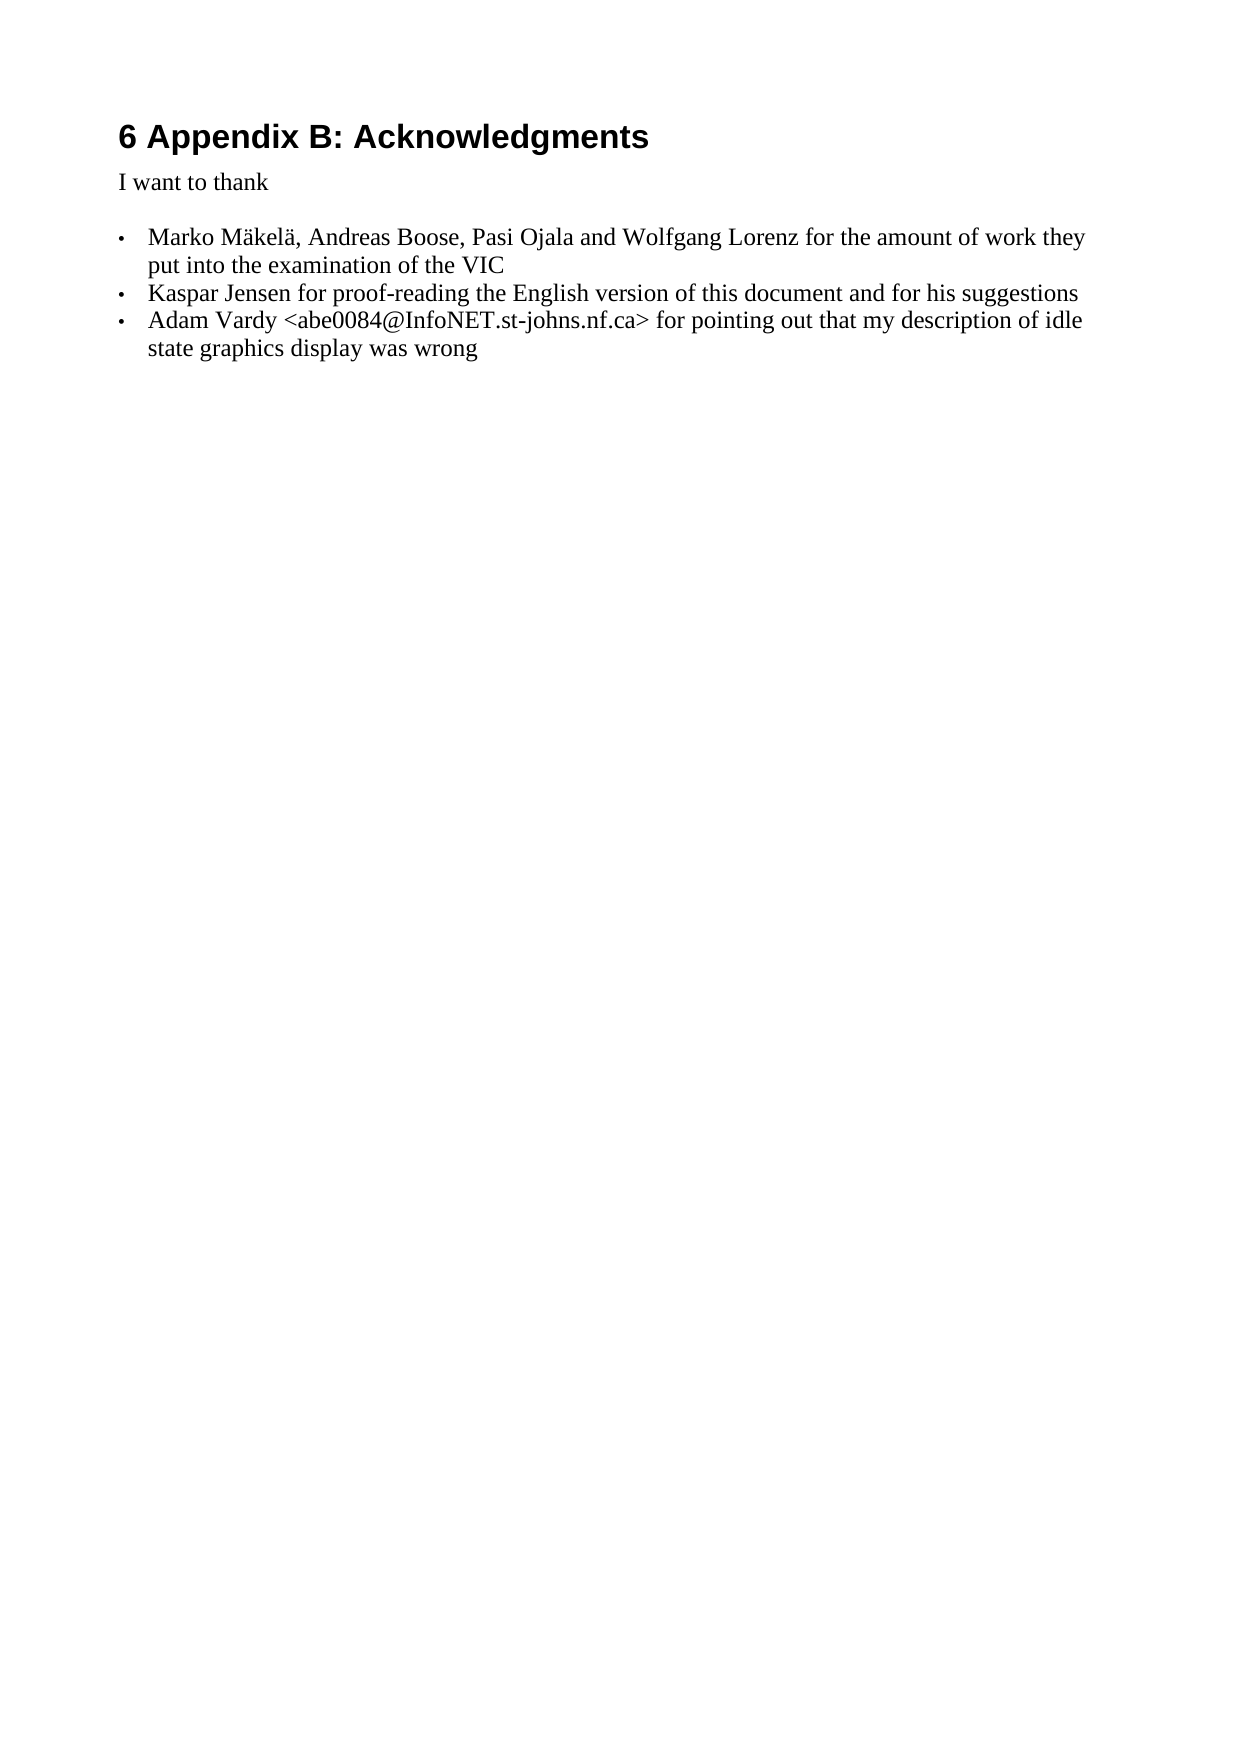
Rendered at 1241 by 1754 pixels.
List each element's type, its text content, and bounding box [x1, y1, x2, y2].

list Kaspar Jensen for proof-reading the English version of this document and for his suggestions [118, 279, 1122, 306]
list Adam Vardy <abe0084@InfoNET.st-johns.nf.ca> for pointing out that my description of idle state graphics display was wrong [118, 306, 1122, 362]
list Marko Mäkelä, Andreas Boose, Pasi Ojala and Wolfgang Lorenz for the amount of work they put into the examination of the VIC [118, 223, 1122, 279]
text I want to thank [118, 168, 1122, 196]
subtitle Appendix B: Acknowledgments [118, 118, 1122, 155]
